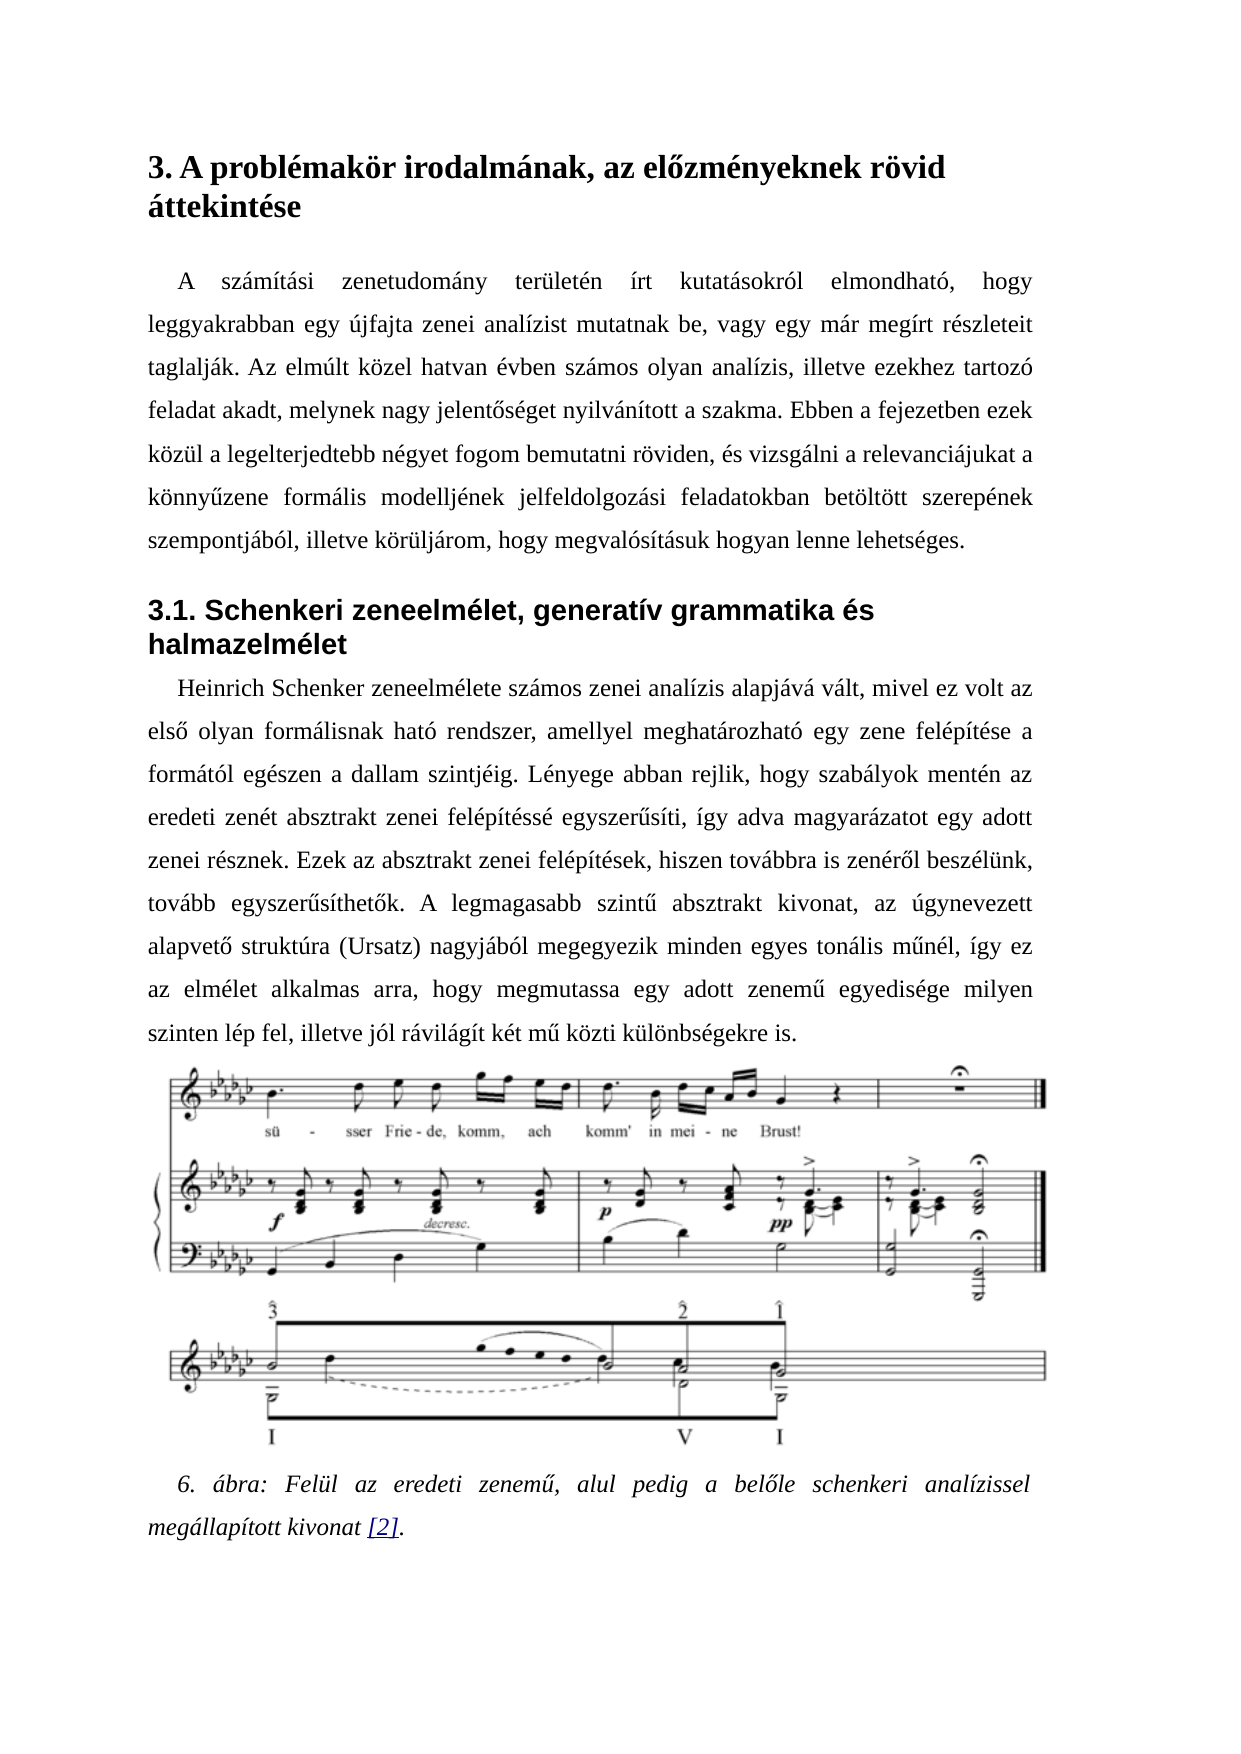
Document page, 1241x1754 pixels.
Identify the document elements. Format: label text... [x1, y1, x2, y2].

picture [147, 1060, 1048, 1455]
text Heinrich Schenker zeneelmélete számos zenei analízis alapjává vált, mivel ez volt az első olyan formálisnak ható rendszer, amellyel meghatározható egy zene felépítése a formától egészen a dallam szintjéig. Lényege abban rejlik, hogy szabályok mentén az eredeti zenét absztrakt zenei felépítéssé egyszerűsíti, így adva magyarázatot egy adott zenei résznek. Ezek az absztrakt zenei felépítések, hiszen továbbra is zenéről beszélünk, tovább egyszerűsíthetők. A legmagasabb szintű absztrakt kivonat, az úgynevezett alapvető struktúra (Ursatz) nagyjából megegyezik minden egyes tonális műnél, így ez az elmélet alkalmas arra, hogy megmutassa egy adott zenemű egyedisége milyen szinten lép fel, illetve jól rávilágít két mű közti különbségekre is. [148, 673, 1033, 1046]
subtitle 3.1. Schenkeri zeneelmélet, generatív grammatika és halmazelmélet [148, 593, 1033, 660]
text 6. ábra: Felül az eredeti zenemű, alul pedig a belőle schenkeri analízissel megállapított kivonat [2]. [148, 1469, 1033, 1541]
subtitle 3. A problémakör irodalmának, az előzményeknek rövid áttekintése [148, 148, 1033, 224]
text A számítási zenetudomány területén írt kutatásokról elmondható, hogy leggyakrabban egy újfajta zenei analízist mutatnak be, vagy egy már megírt részleteit taglalják. Az elmúlt közel hatvan évben számos olyan analízis, illetve ezekhez tartozó feladat akadt, melynek nagy jelentőséget nyilvánított a szakma. Ebben a fejezetben ezek közül a legelterjedtebb négyet fogom bemutatni röviden, és vizsgálni a relevanciájukat a könnyűzene formális modelljének jelfeldolgozási feladatokban betöltött szerepének szempontjából, illetve körüljárom, hogy megvalósításuk hogyan lenne lehetséges. [148, 266, 1033, 554]
